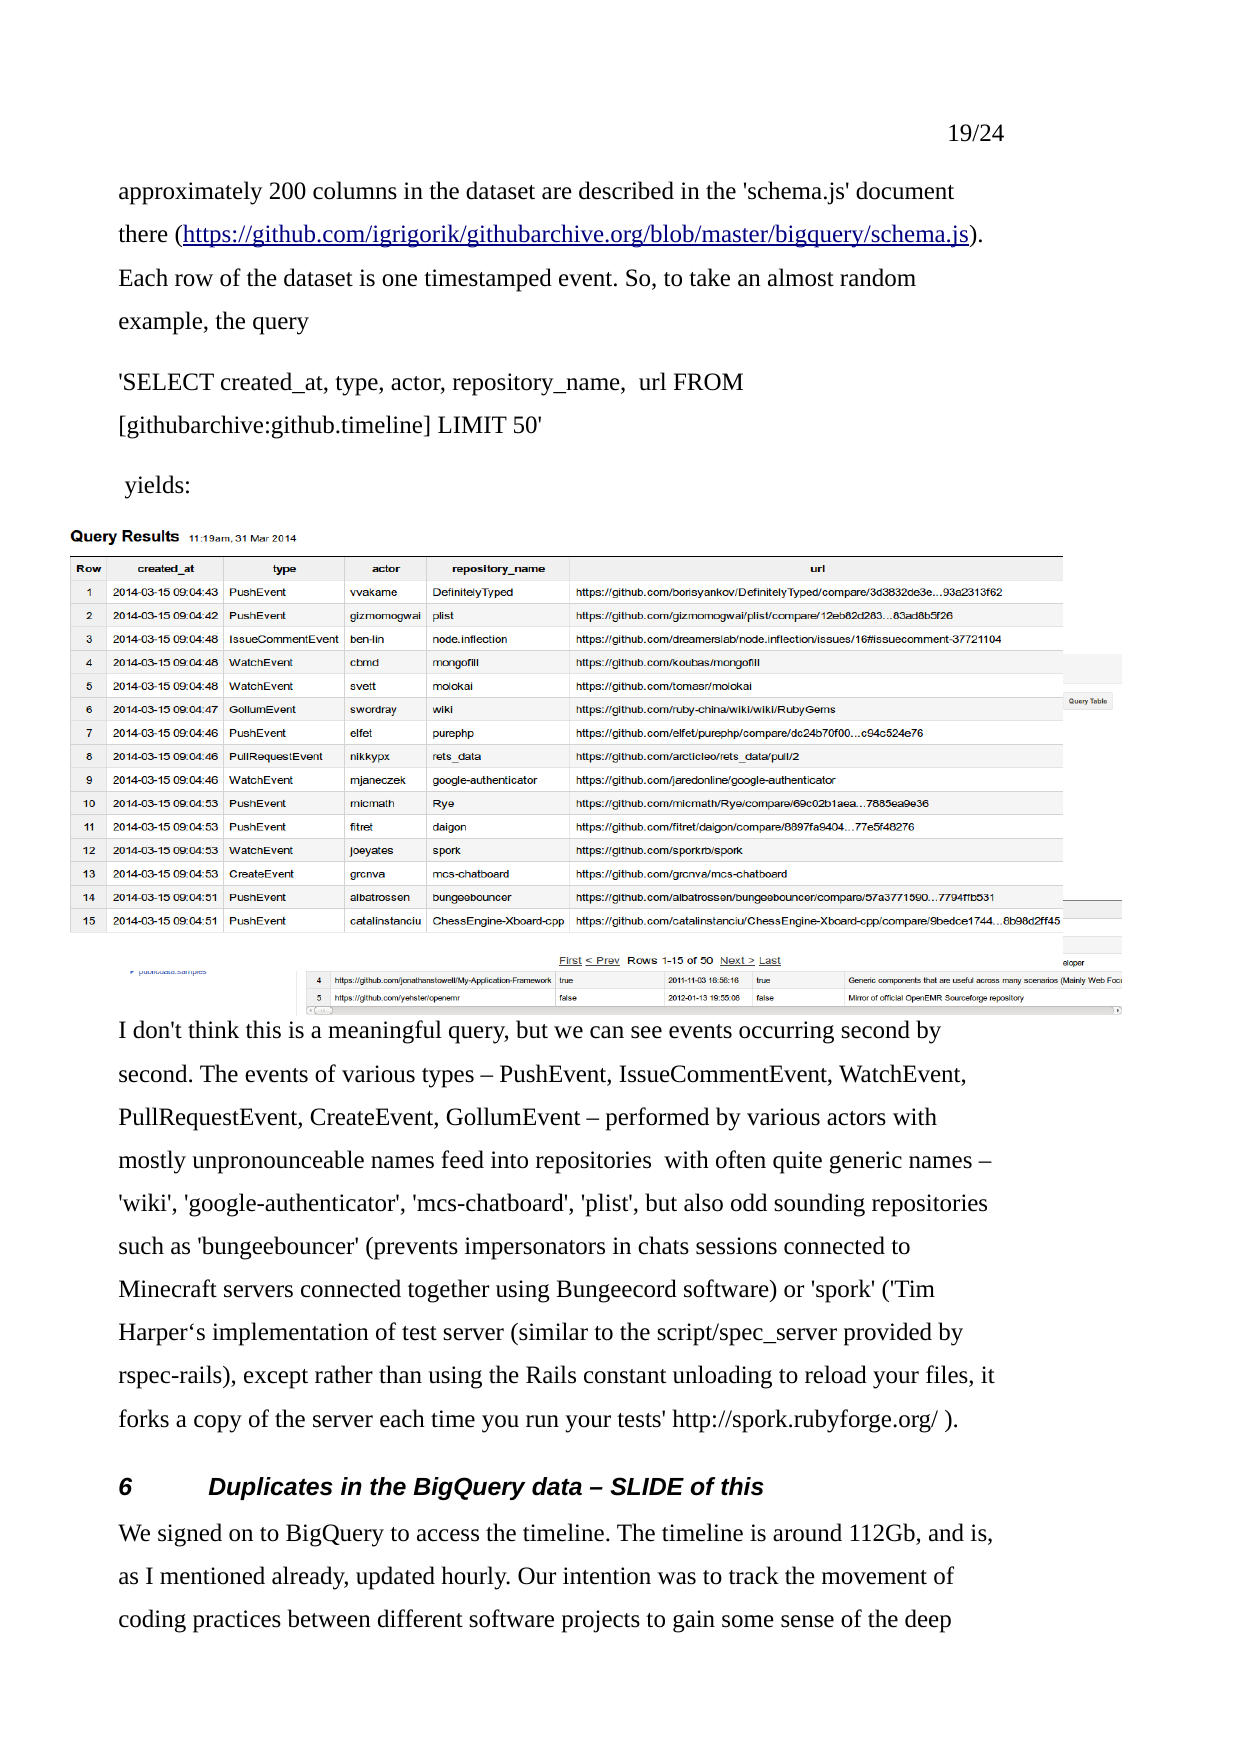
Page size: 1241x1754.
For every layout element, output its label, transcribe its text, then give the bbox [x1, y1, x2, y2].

picture [59, 526, 1123, 1016]
subtitle Duplicates in the BigQuery data – SLIDE of this [118, 1472, 1004, 1500]
text approximately 200 columns in the dataset are described in the 'schema.js' document there (https://github.com/igrigorik/githubarchive.org/blob/master/bigquery/schema.js). Each row of the dataset is one timestamped event. So, to take an almost random example, the query [118, 176, 1004, 334]
text I don't think this is a meaningful query, but we can see events occurring second by second. The events of various types – PushEvent, IssueCommentEvent, WatchEvent, PullRequestEvent, CreateEvent, GollumEvent – performed by various actors with mostly unpronounceable names feed into repositories with often quite generic names – 'wiki', 'google-authenticator', 'mcs-chatboard', 'plist', but also odd sounding repositories such as 'bungeebouncer' (prevents impersonators in chats sessions connected to Minecraft servers connected together using Bungeecord software) or 'spork' ('Tim Harper‘s implementation of test server (similar to the script/spec_server provided by rspec-rails), except rather than using the Rails constant unloading to reload your files, it forks a copy of the server each time you run your tests' http://spork.rubyforge.org/ ). [118, 1016, 1004, 1432]
text We signed on to BigQuery to access the timeline. The timeline is around 112Gb, and is, as I mentioned already, updated hourly. Our intention was to track the movement of coding practices between different software projects to gain some sense of the deep [118, 1518, 1004, 1633]
text yields: [118, 471, 1004, 499]
text 'SELECT created_at, type, actor, repository_name, url FROM [githubarchive:github.timeline] LIMIT 50' [118, 367, 1004, 438]
